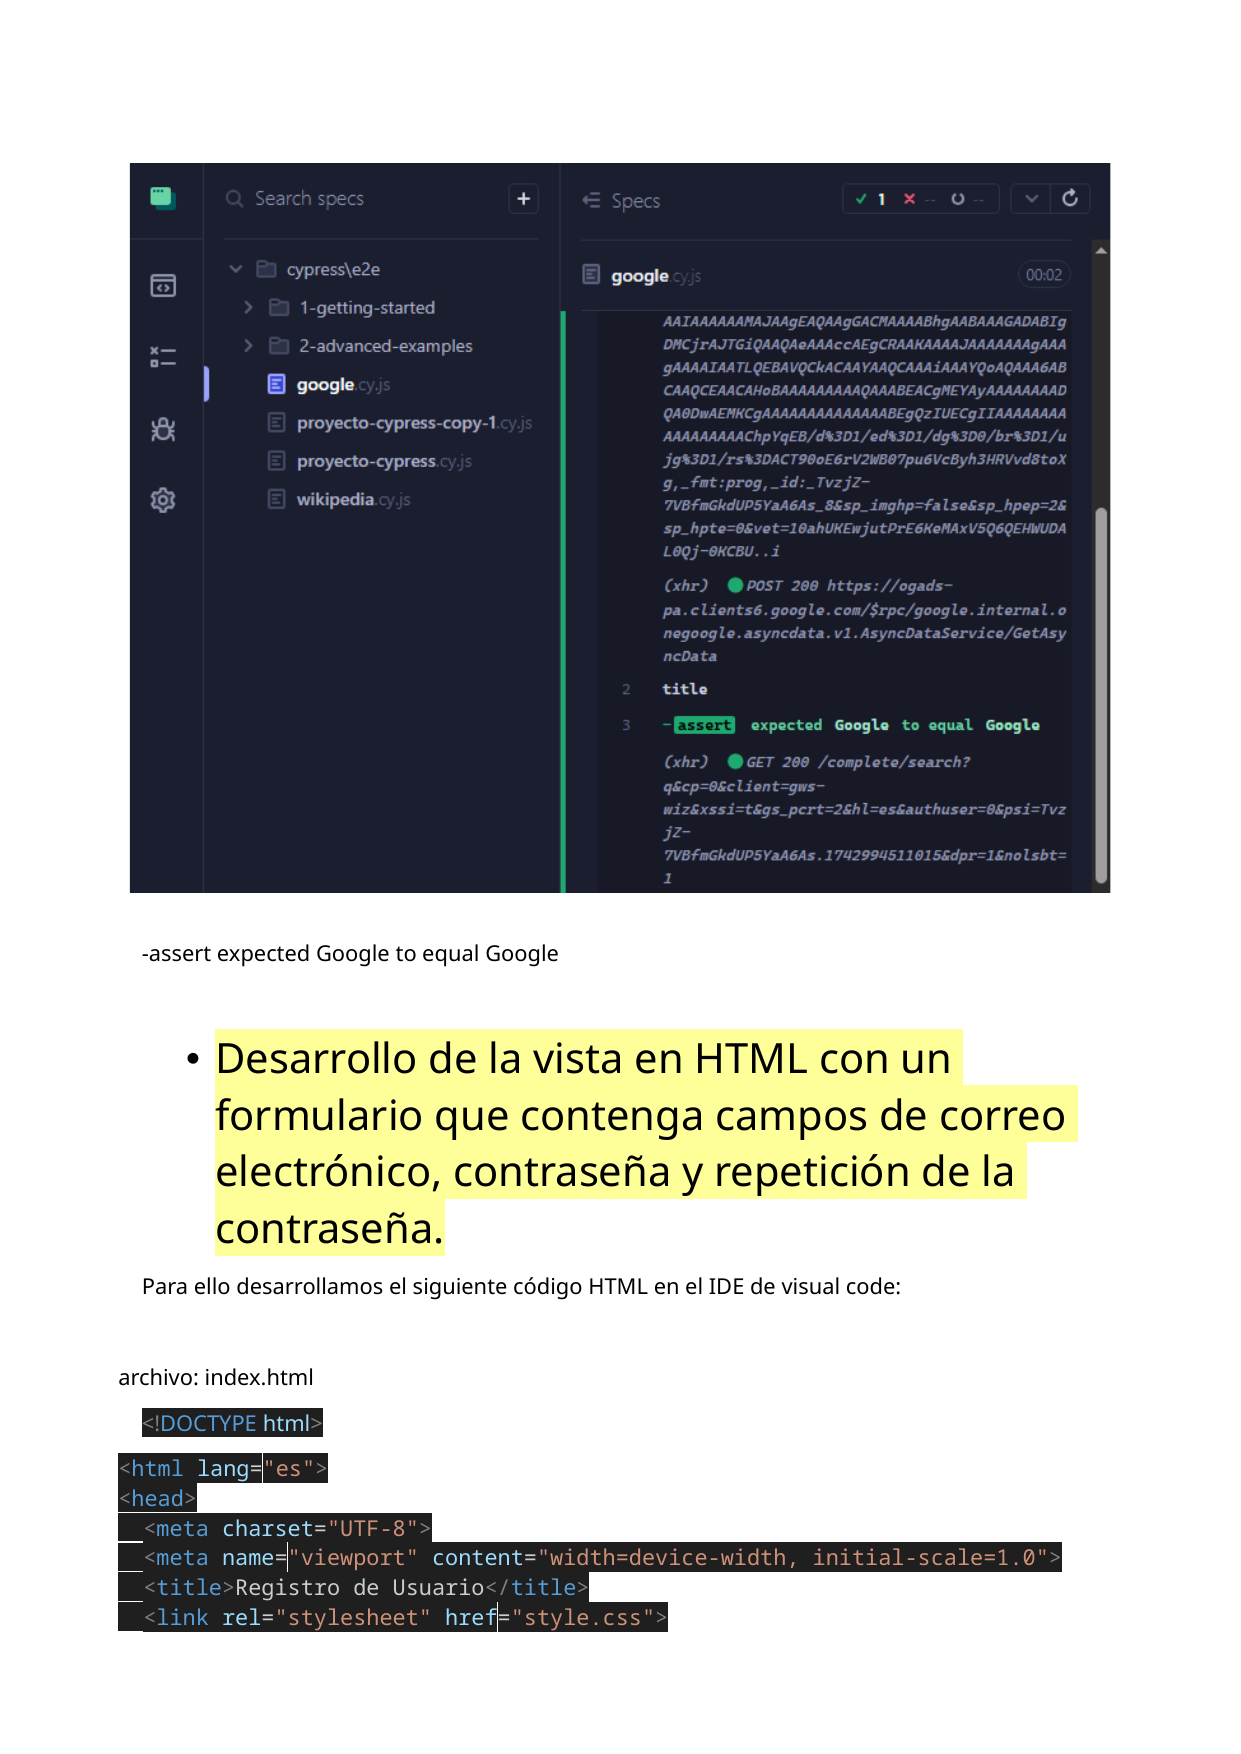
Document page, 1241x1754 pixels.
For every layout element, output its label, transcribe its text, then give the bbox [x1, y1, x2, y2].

list Desarrollo de la vista en HTML con un formulario que contenga campos de correo electrónico, contraseña y repetición de la contraseña. [186, 1028, 1122, 1256]
text Para ello desarrollamos el siguiente código HTML en el IDE de visual code: [142, 1271, 1122, 1301]
text <meta charset="UTF-8"> [118, 1512, 1122, 1542]
text <!DOCTYPE html> [142, 1407, 1122, 1437]
text archivo: index.html [118, 1362, 1122, 1392]
text <title>Registro de Usuario</title> [118, 1572, 1122, 1602]
text <link rel="stylesheet" href="style.css"> [118, 1602, 1122, 1632]
text <meta name="viewport" content="width=device-width, initial-scale=1.0"> [118, 1542, 1122, 1572]
text -assert expected Google to equal Google [142, 938, 1122, 967]
text <html lang="es"> [118, 1453, 1122, 1483]
text <head> [118, 1483, 1122, 1512]
